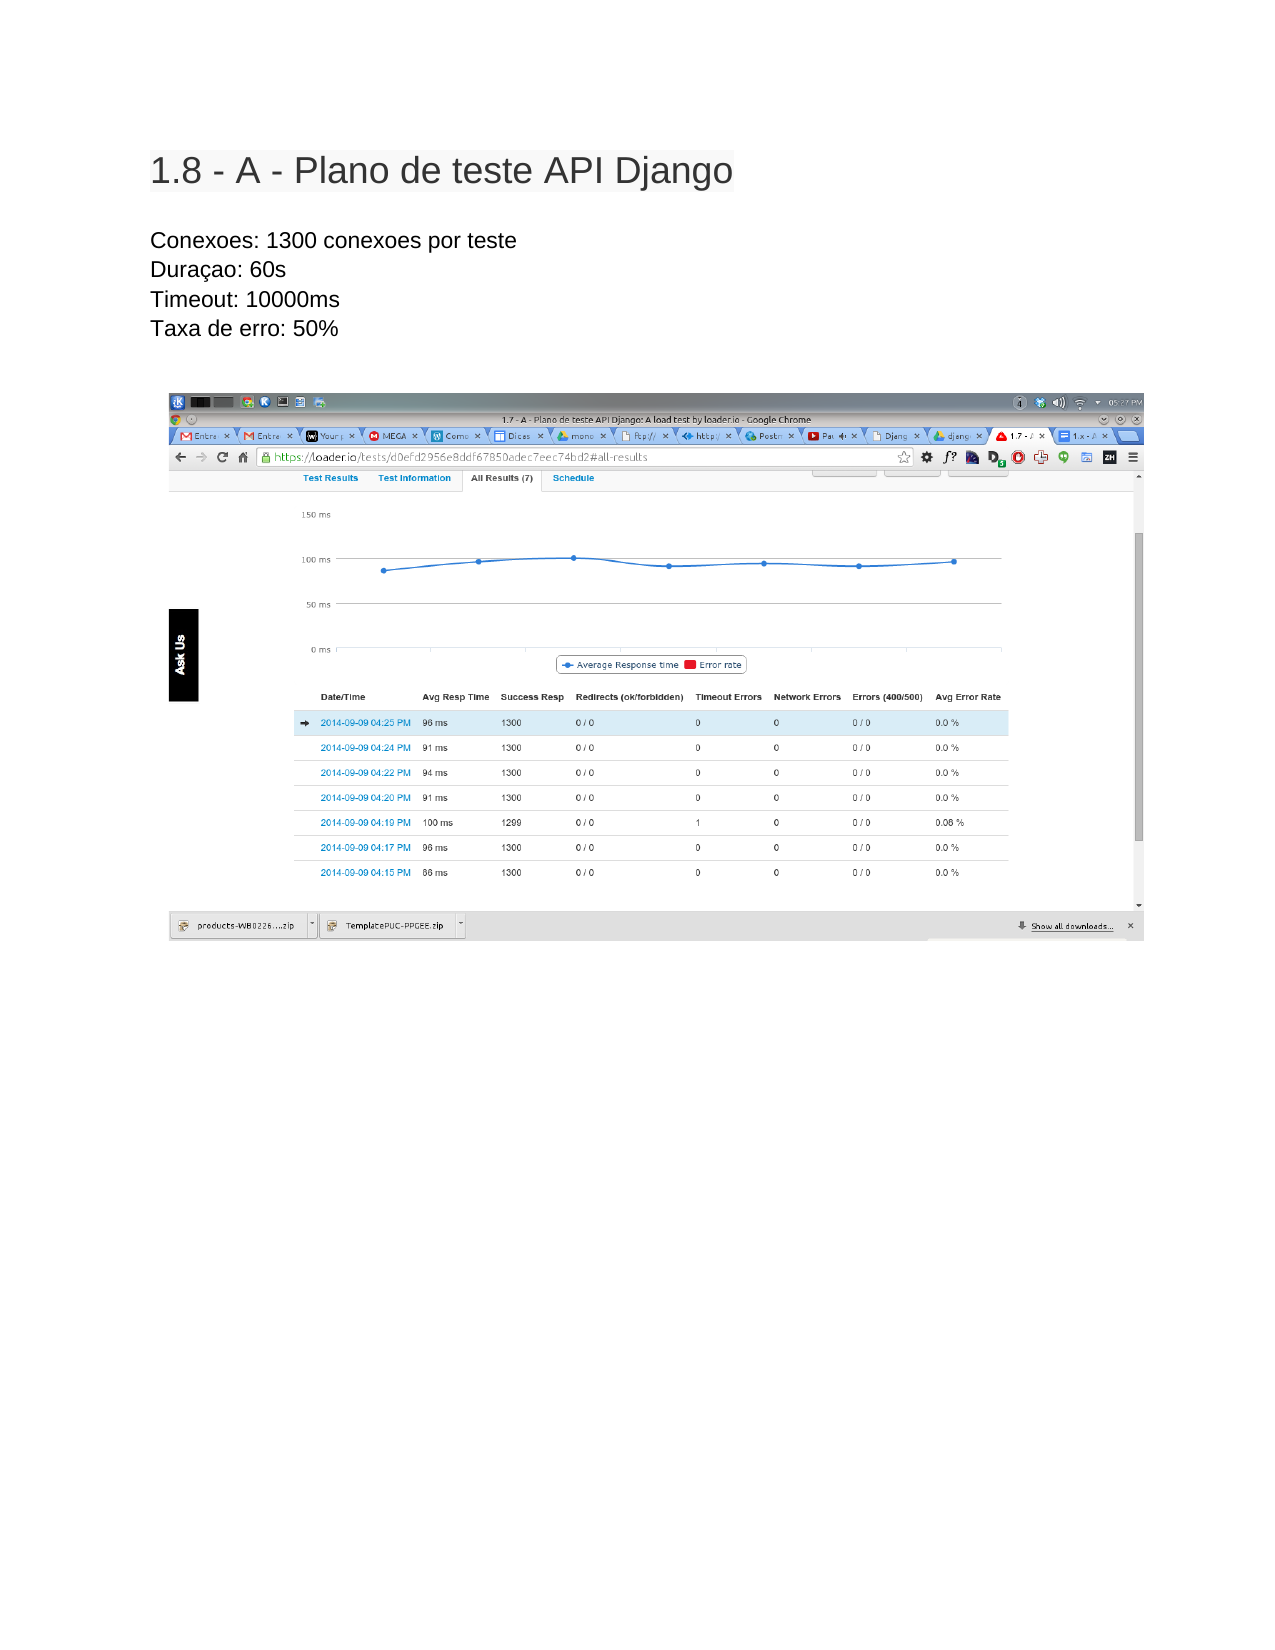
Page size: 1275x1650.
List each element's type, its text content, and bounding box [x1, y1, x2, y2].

text Taxa de erro: 50% [150, 316, 1125, 341]
picture [168, 393, 1144, 941]
text 1.8 - A - Plano de teste API Django [150, 150, 1125, 192]
text Timeout: 10000ms [150, 286, 1125, 312]
text Conexoes: 1300 conexoes por teste [150, 227, 1125, 253]
text Duraçao: 60s [150, 257, 1125, 282]
